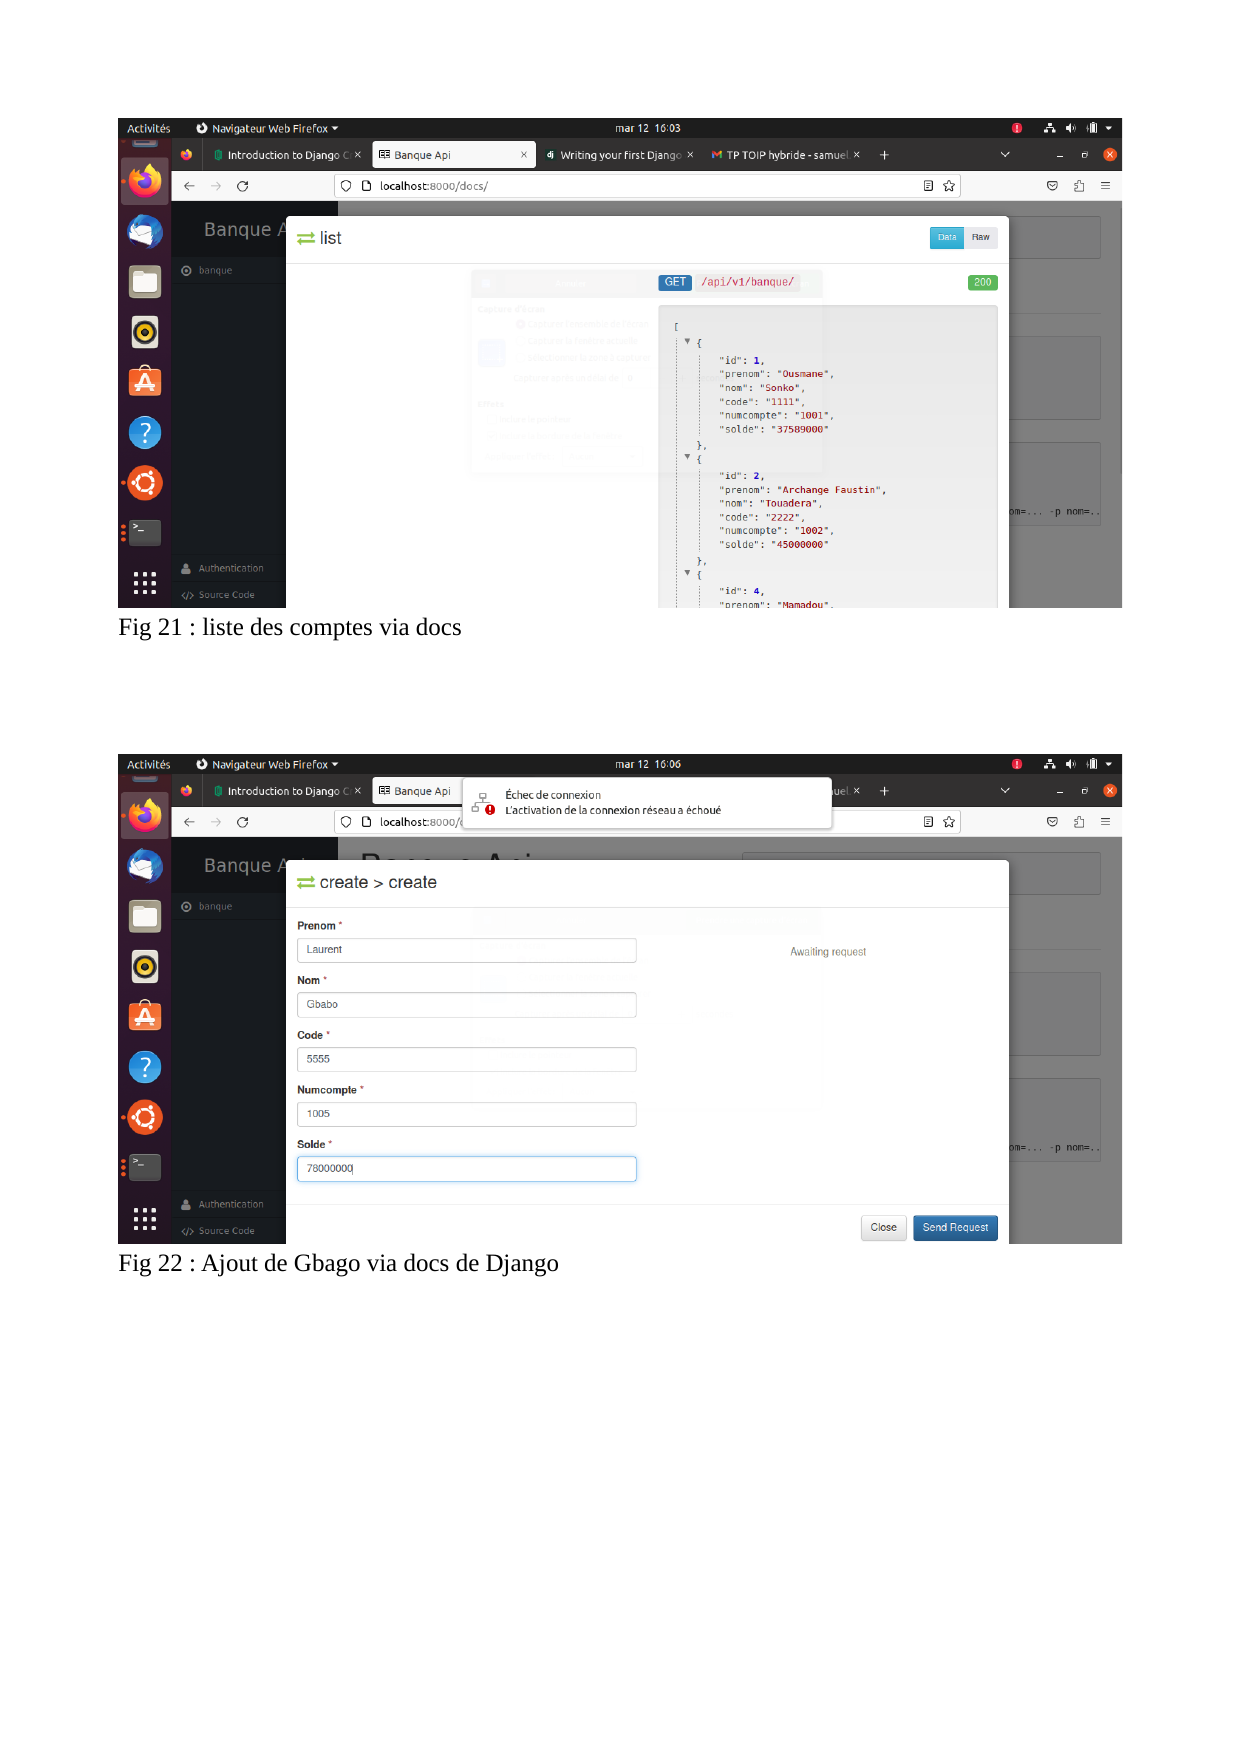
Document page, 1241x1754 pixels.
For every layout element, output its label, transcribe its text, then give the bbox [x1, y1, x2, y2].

text Fig 21 : liste des comptes via docs [118, 608, 1122, 641]
text Fig 22 : Ajout de Gbago via docs de Django [118, 1244, 1122, 1277]
picture [118, 754, 1123, 1244]
picture [118, 118, 1123, 608]
